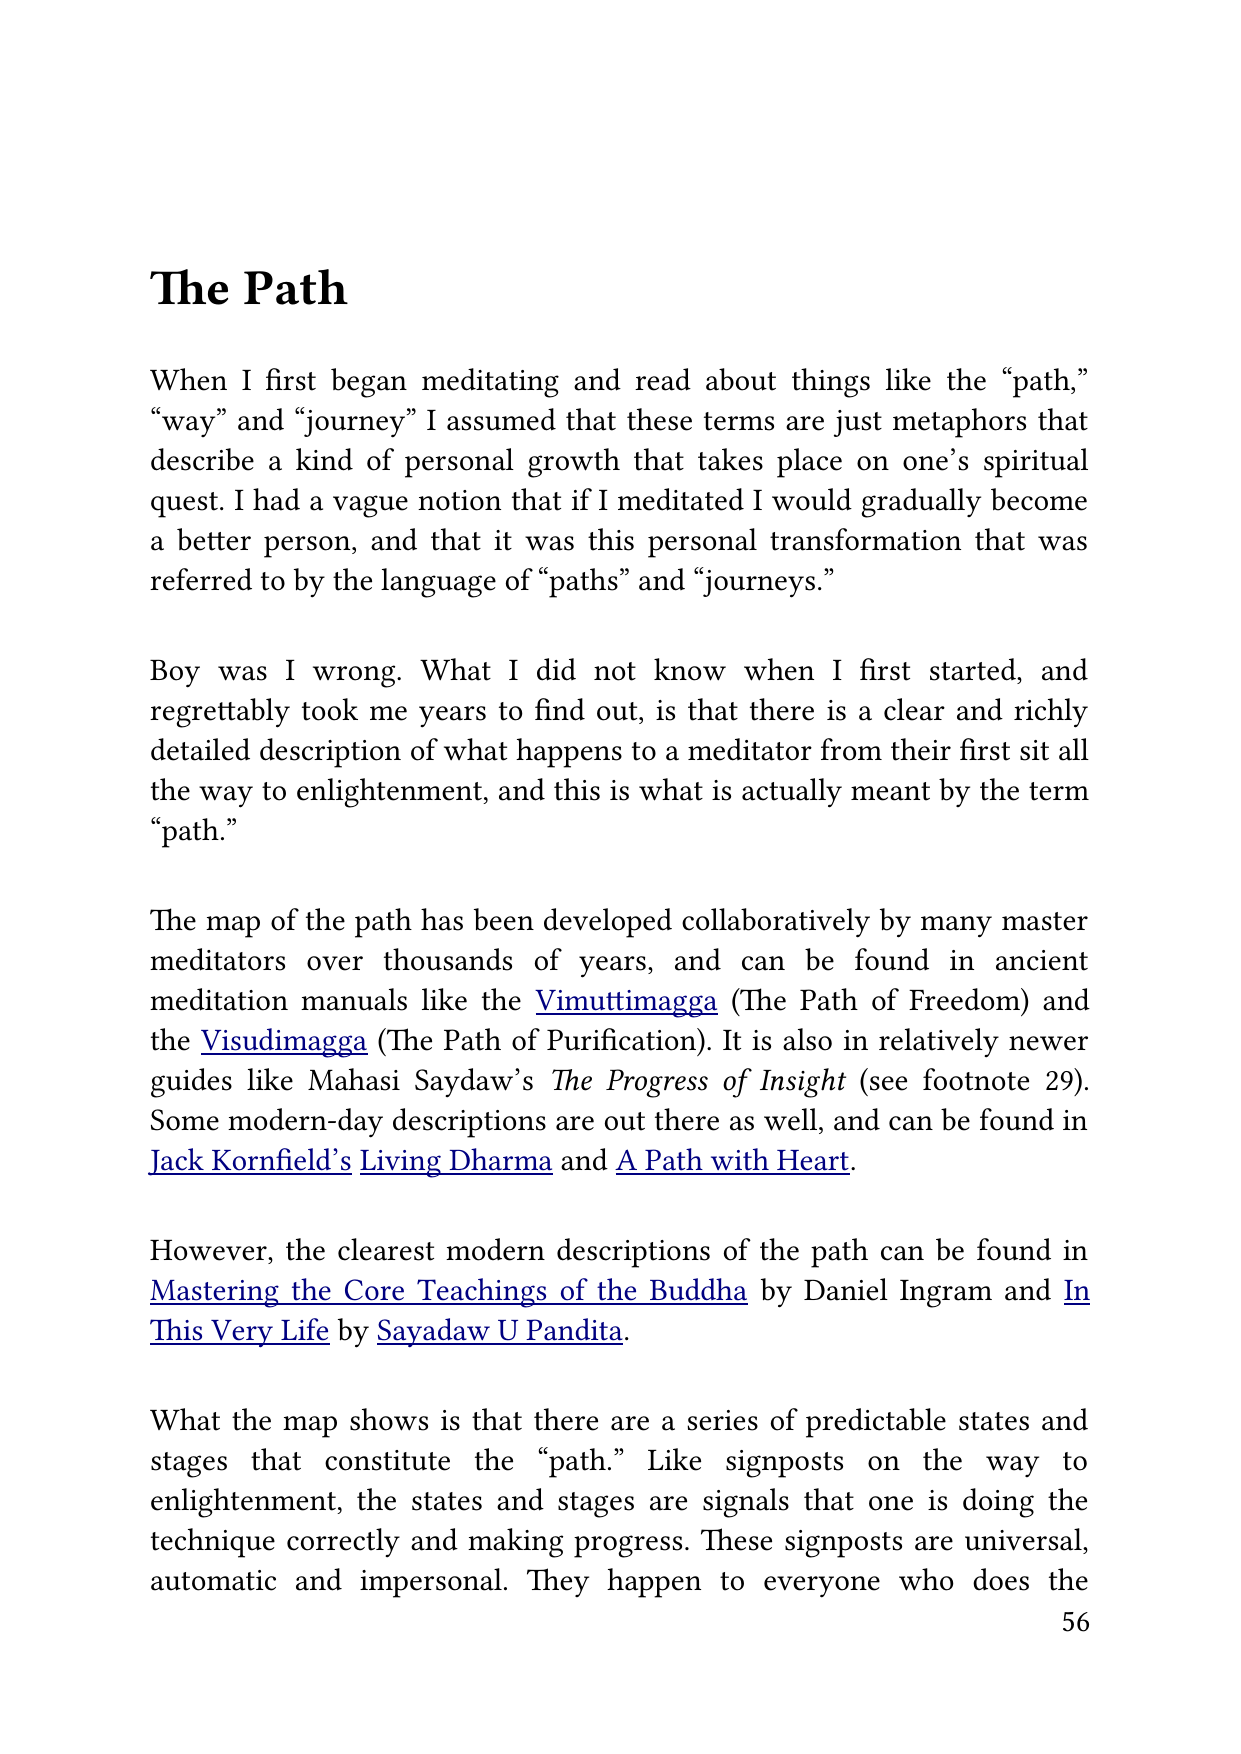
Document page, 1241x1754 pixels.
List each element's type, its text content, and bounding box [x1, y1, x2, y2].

subtitle The Path [150, 257, 1090, 317]
text Boy was I wrong. What I did not know when I first started, and regrettably took me years to find out, is that there is a clear and richly detailed description of what happens to a meditator from their first sit all the way to enlightenment, and this is what is actually meant by the term “path.” [150, 648, 1090, 848]
text The map of the path has been developed collaboratively by many master meditators over thousands of years, and can be found in ancient meditation manuals like the Vimuttimagga (The Path of Freedom) and the Visudimagga (The Path of Purification). It is also in relatively newer guides like Mahasi Saydaw’s The Progress of Insight (see footnote 29). Some modern-day descriptions are out there as well, and can be found in Jack Kornfield’s Living Dharma and A Path with Heart. [150, 898, 1090, 1178]
text What the map shows is that there are a series of predictable states and stages that constitute the “path.” Like signposts on the way to enlightenment, the states and stages are signals that one is doing the technique correctly and making progress. These signposts are universal, automatic and impersonal. They happen to everyone who does the [150, 1398, 1090, 1598]
text However, the clearest modern descriptions of the path can be found in Mastering the Core Teachings of the Buddha by Daniel Ingram and In This Very Life by Sayadaw U Pandita. [150, 1228, 1090, 1348]
text When I first began meditating and read about things like the “path,” “way” and “journey” I assumed that these terms are just metaphors that describe a kind of personal growth that takes place on one’s spiritual quest. I had a vague notion that if I meditated I would gradually become a better person, and that it was this personal transformation that was referred to by the language of “paths” and “journeys.” [150, 358, 1090, 598]
